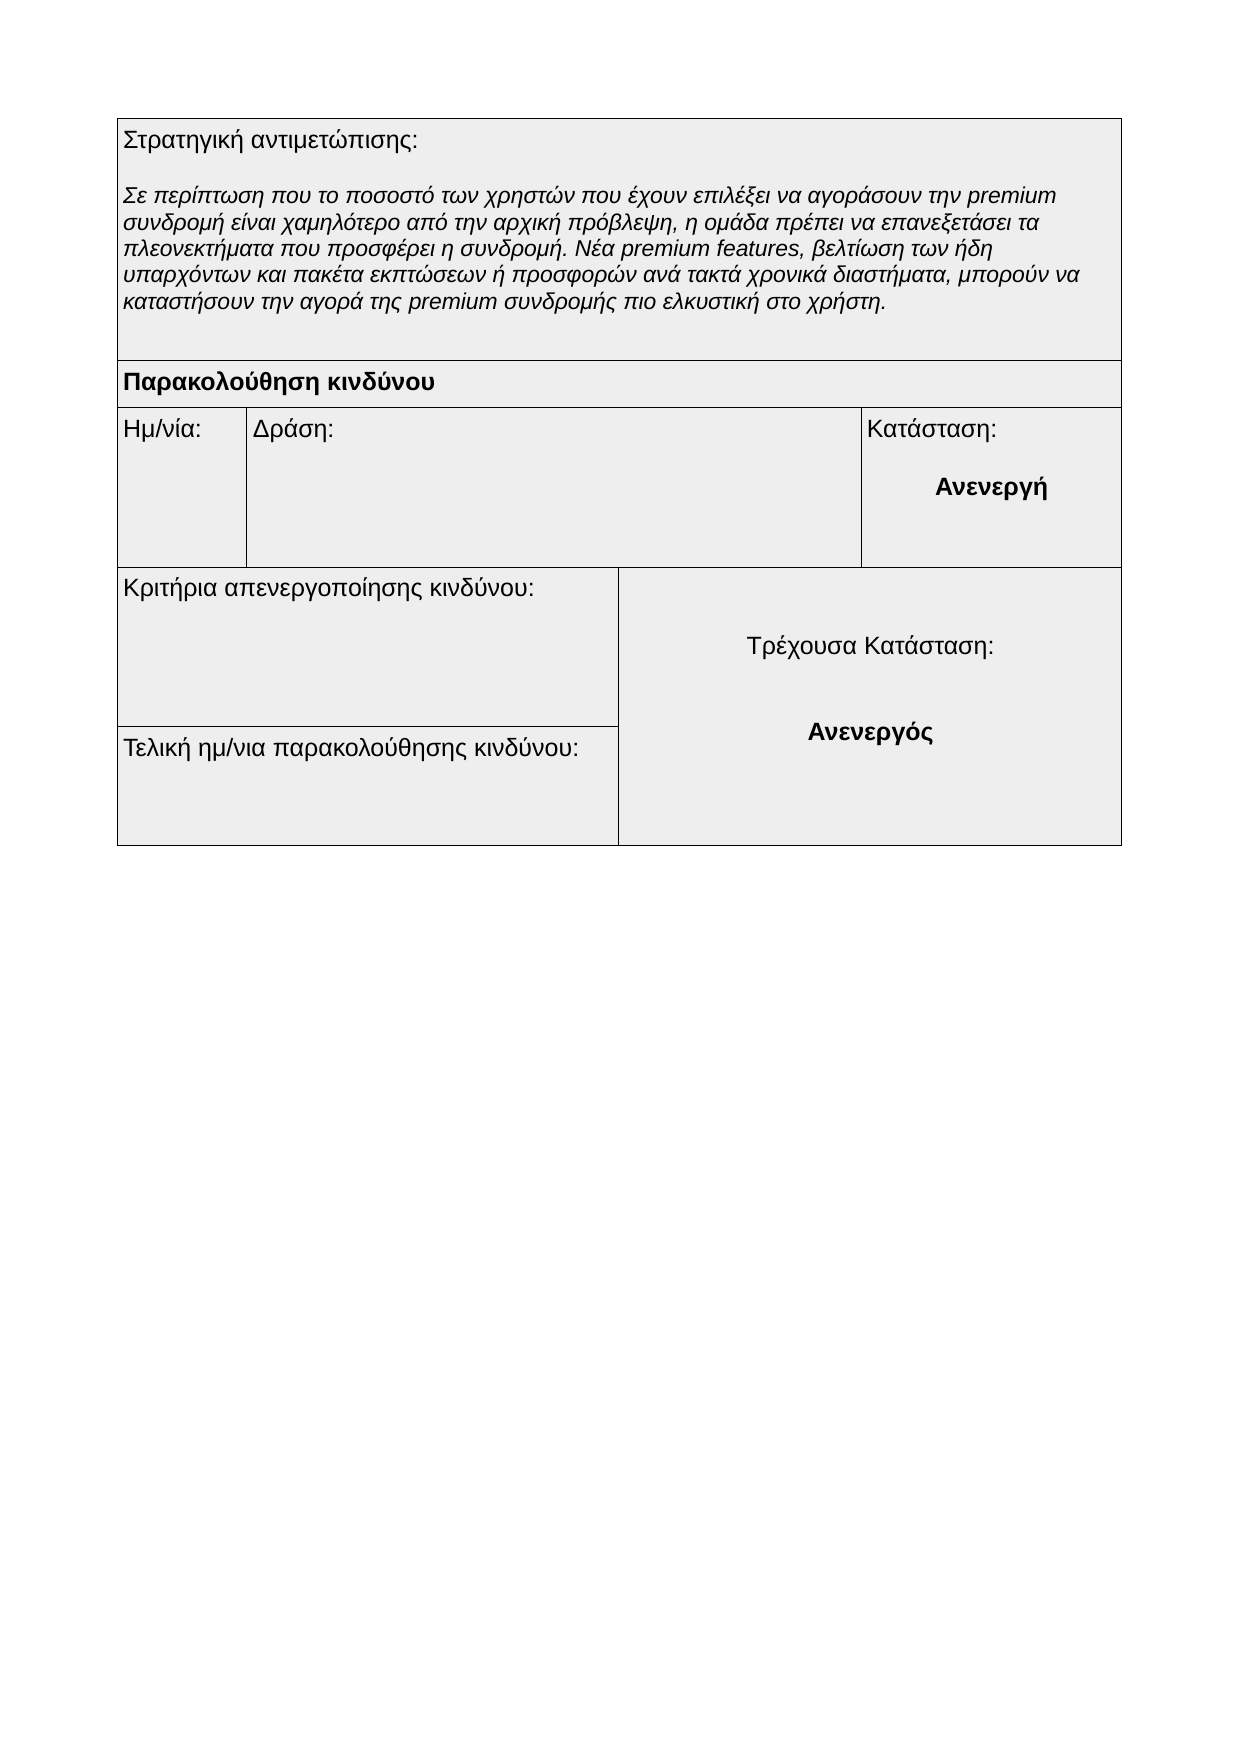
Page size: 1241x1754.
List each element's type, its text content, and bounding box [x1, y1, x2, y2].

table_cell Τελική ημ/νια παρακολούθησης κινδύνου: [118, 727, 618, 845]
table_cell Στρατηγική αντιμετώπισης: Σε περίπτωση που το ποσοστό των χρηστών που έχουν επιλέξει να αγοράσουν την premium συνδρομή είναι χαμηλότερο από την αρχική πρόβλεψη, η ομάδα πρέπει να επανεξετάσει τα πλεονεκτήματα που προσφέρει η συνδρομή. Νέα premium features, βελτίωση των ήδη υπαρχόντων και πακέτα εκπτώσεων ή προσφορών ανά τακτά χρονικά διαστήματα, μπορούν να καταστήσουν την αγορά της premium συνδρομής πιο ελκυστική στο χρήστη. [118, 119, 1121, 360]
table_cell Ημ/νία: [118, 408, 246, 567]
table_cell Κατάσταση: Ανενεργή [862, 408, 1121, 567]
table_cell Τρέχουσα Κατάσταση: Ανενεργός [619, 568, 1121, 845]
table_cell Παρακολούθηση κινδύνου [118, 361, 1121, 407]
table_cell Δράση: [247, 408, 861, 567]
table_cell Κριτήρια απενεργοποίησης κινδύνου: [118, 568, 618, 726]
